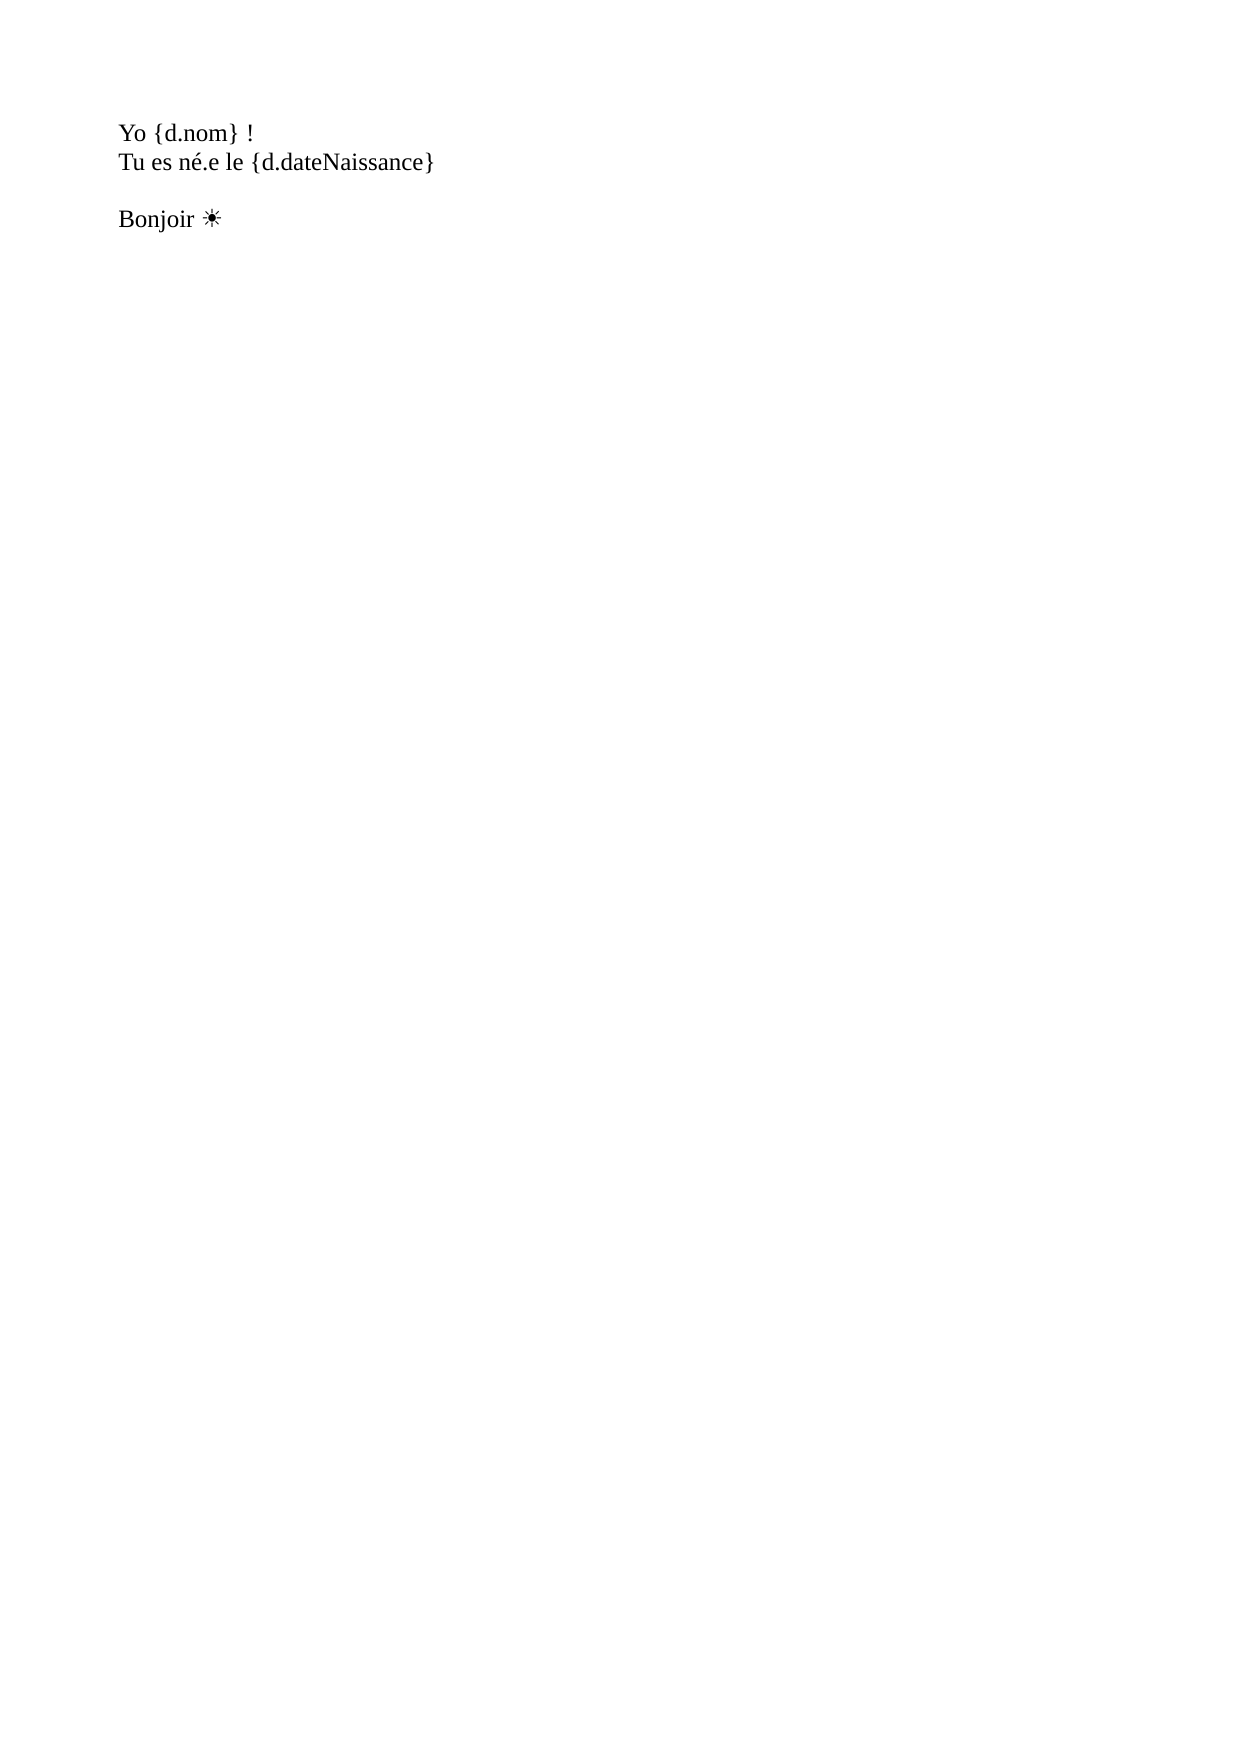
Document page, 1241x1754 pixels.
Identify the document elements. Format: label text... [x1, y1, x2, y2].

text Yo {d.nom} ! [118, 118, 1122, 147]
text Bonjoir ☀️ [118, 204, 1122, 233]
text Tu es né.e le {d.dateNaissance} [118, 147, 1122, 176]
